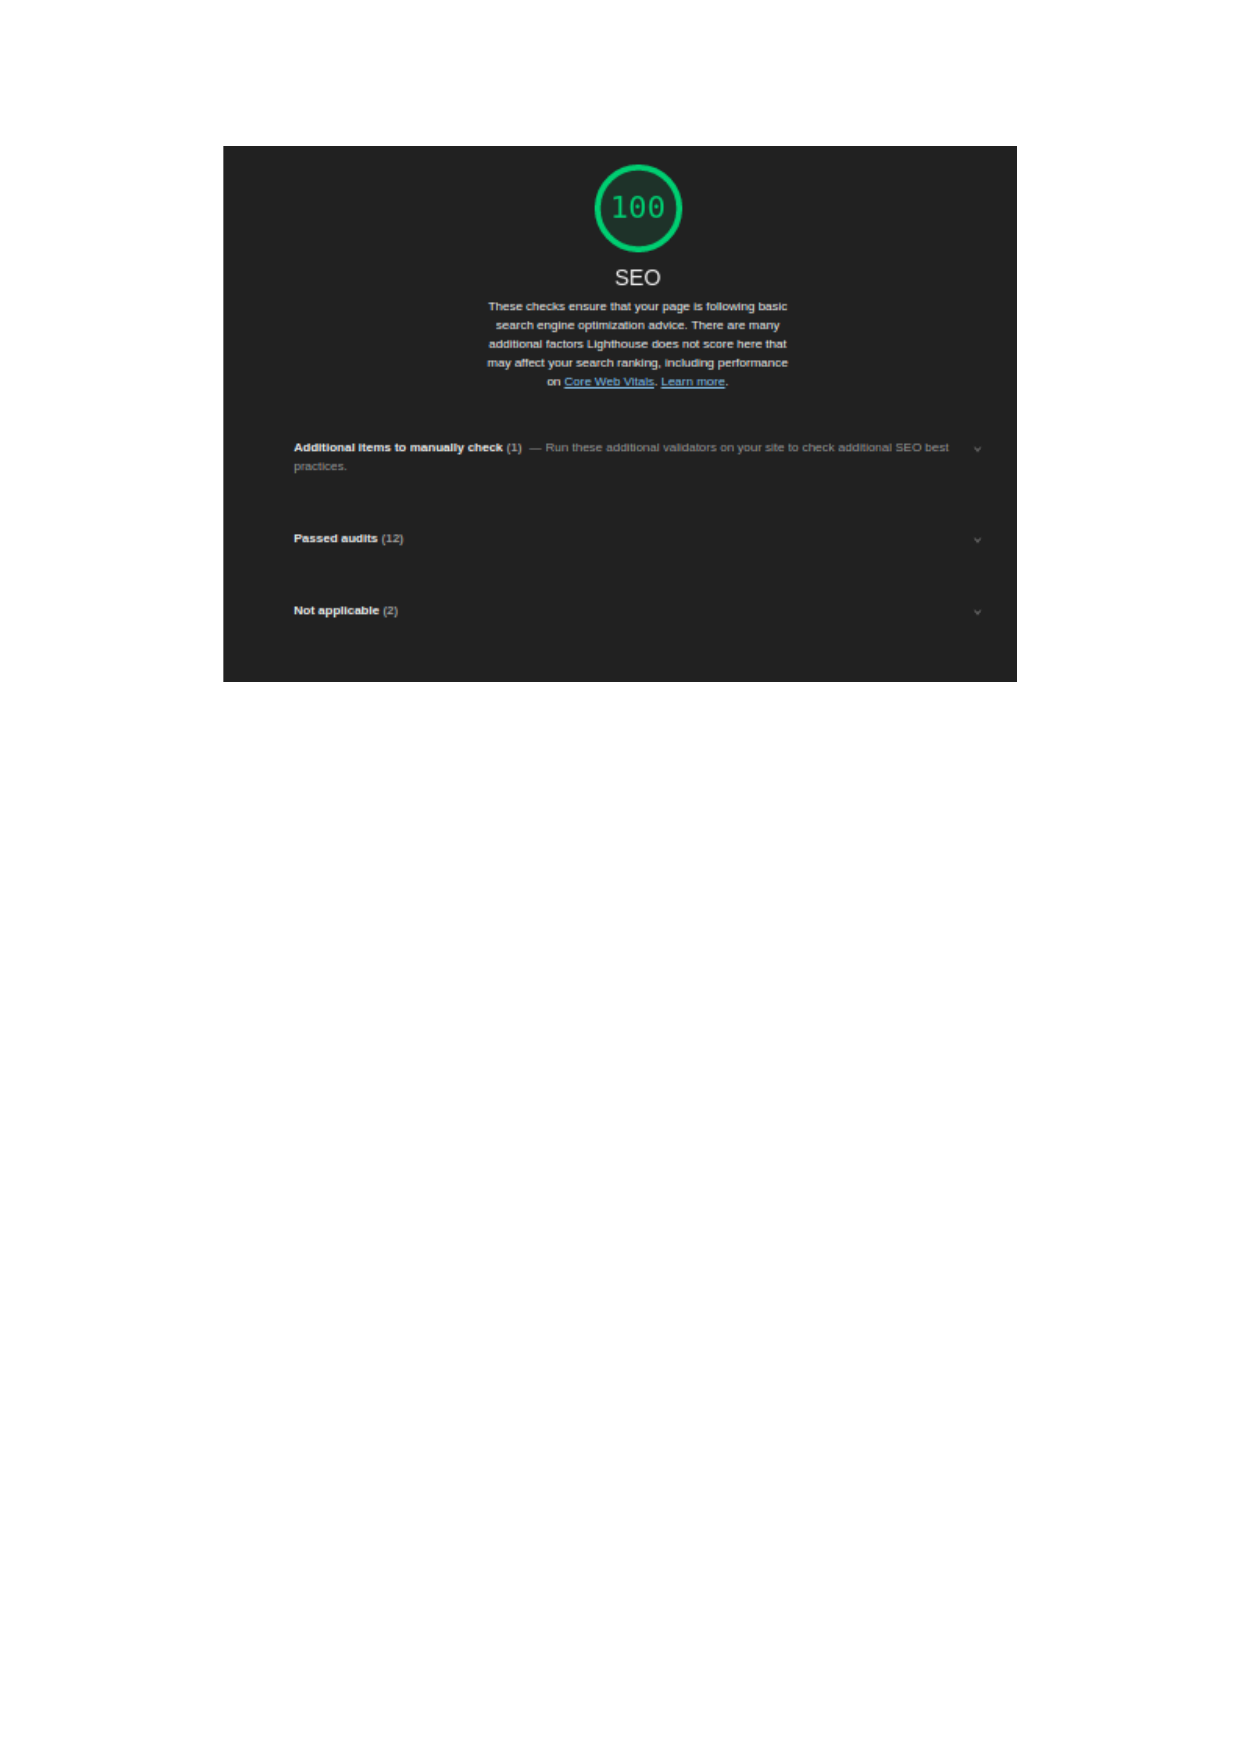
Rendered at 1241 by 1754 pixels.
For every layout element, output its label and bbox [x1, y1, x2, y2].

picture [223, 146, 1017, 682]
